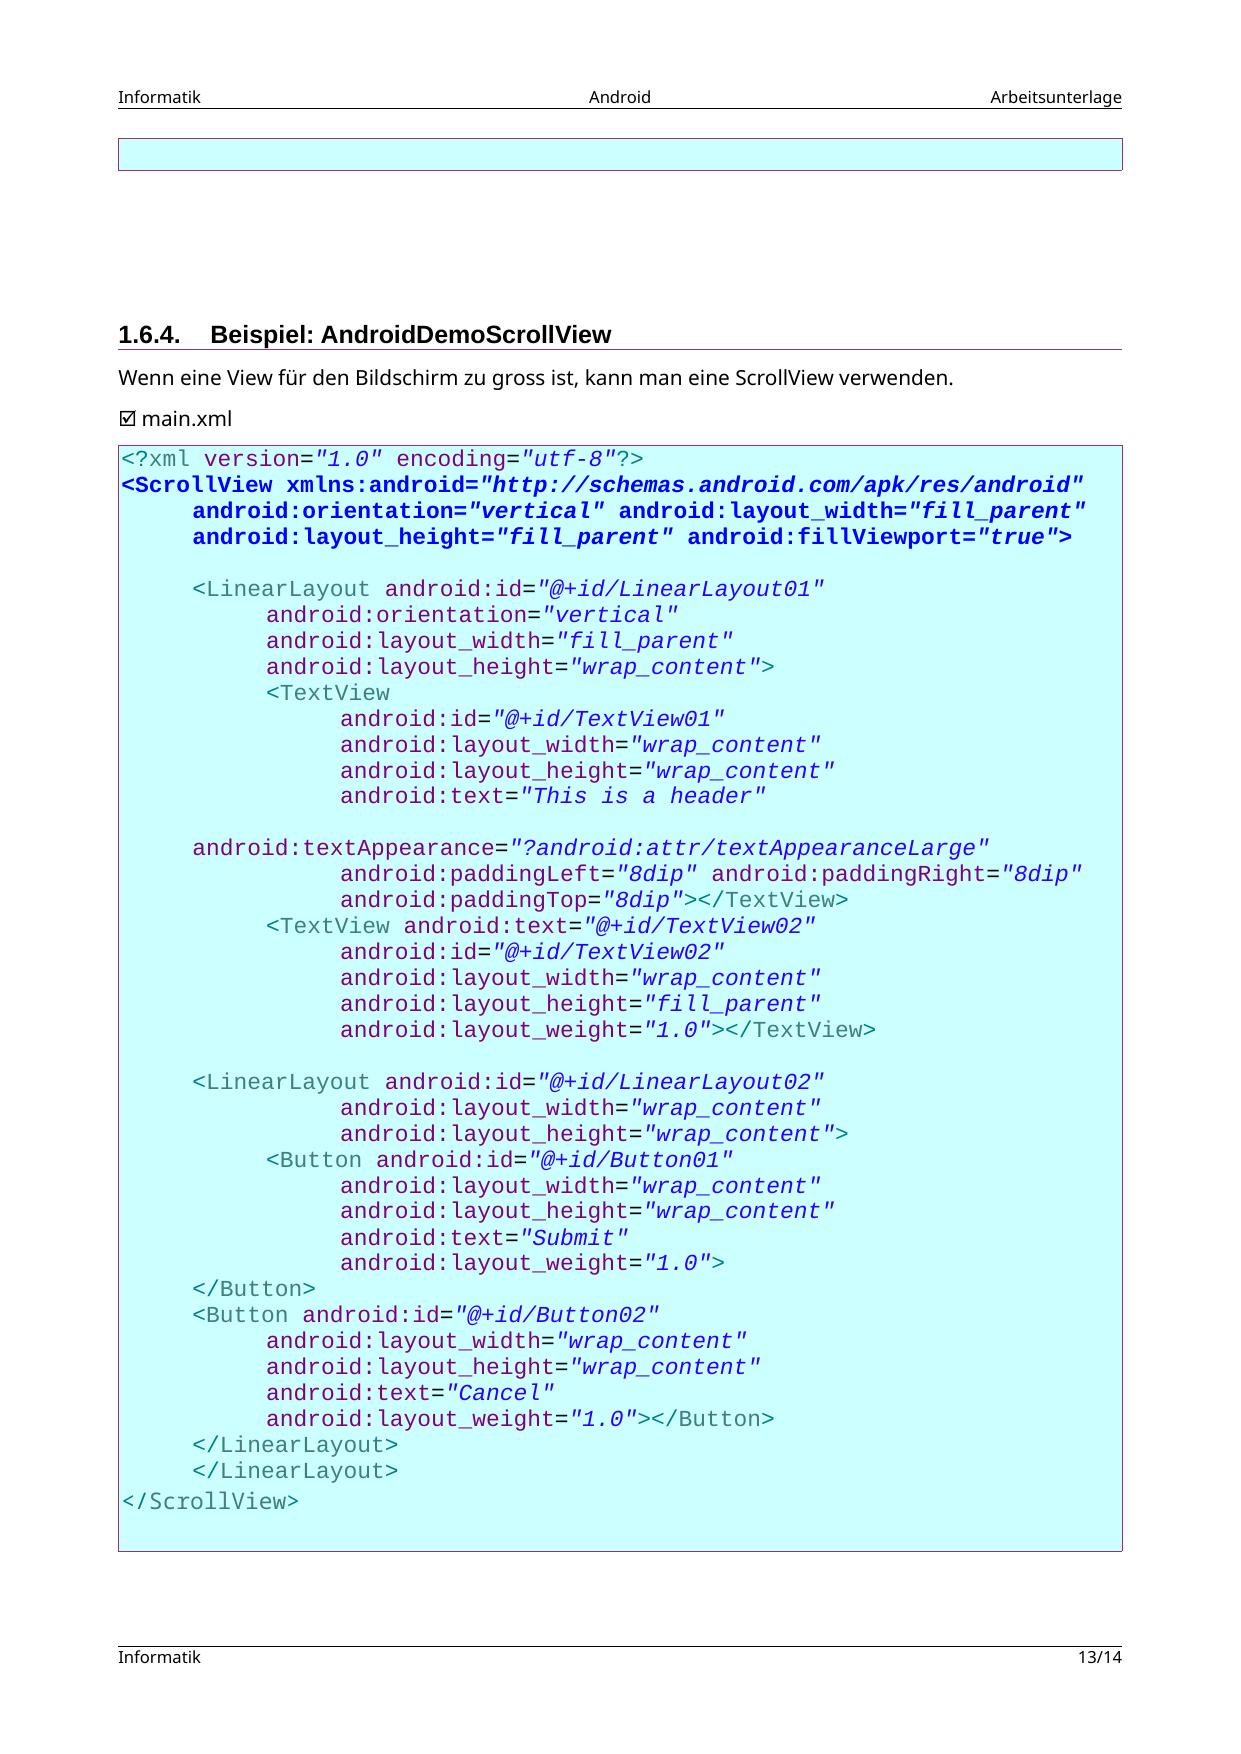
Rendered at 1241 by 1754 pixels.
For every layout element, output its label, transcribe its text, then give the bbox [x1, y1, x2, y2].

text android:layout_height="wrap_content" [119, 1352, 1122, 1378]
text </ScrollView> [119, 1482, 1122, 1513]
text <LinearLayout android:id="@+id/LinearLayout02" [119, 1067, 1122, 1093]
text </LinearLayout> [119, 1456, 1122, 1482]
text android:id="@+id/TextView02" [119, 937, 1122, 963]
text android:layout_weight="1.0"></Button> [119, 1404, 1122, 1430]
text <Button android:id="@+id/Button01" [119, 1145, 1122, 1171]
text android:layout_weight="1.0"></TextView> [119, 1015, 1122, 1041]
text android:layout_height="fill_parent" [119, 989, 1122, 1015]
text <?xml version="1.0" encoding="utf-8"?> [119, 446, 1122, 471]
text android:textAppearance="?android:attr/textAppearanceLarge" [119, 808, 1122, 860]
text android:layout_height="wrap_content"> [119, 1119, 1122, 1145]
text android:layout_height="wrap_content" [119, 756, 1122, 782]
list main.xml [118, 404, 1122, 432]
text android:text="This is a header" [119, 782, 1122, 808]
text android:id="@+id/TextView01" [119, 704, 1122, 730]
text android:paddingTop="8dip"></TextView> [119, 886, 1122, 912]
text <TextView android:text="@+id/TextView02" [119, 912, 1122, 937]
text android:layout_weight="1.0"> [119, 1249, 1122, 1275]
text android:layout_width="wrap_content" [119, 963, 1122, 989]
text android:layout_width="wrap_content" [119, 730, 1122, 756]
text <ScrollView xmlns:android="http://schemas.android.com/apk/res/android" [119, 471, 1122, 497]
subtitle Beispiel: AndroidDemoScrollView [118, 321, 1122, 349]
text android:layout_height="fill_parent" android:fillViewport="true"> [119, 522, 1122, 548]
text <TextView [119, 678, 1122, 704]
text android:layout_width="wrap_content" [119, 1327, 1122, 1352]
text Wenn eine View für den Bildschirm zu gross ist, kann man eine ScrollView verwenden. [118, 363, 1122, 391]
text android:orientation="vertical" android:layout_width="fill_parent" [119, 497, 1122, 522]
text </LinearLayout> [119, 1430, 1122, 1456]
text </Button> [119, 1275, 1122, 1301]
text android:text="Cancel" [119, 1378, 1122, 1404]
text android:text="Submit" [119, 1223, 1122, 1249]
text android:layout_height="wrap_content" [119, 1197, 1122, 1223]
text <Button android:id="@+id/Button02" [119, 1301, 1122, 1327]
text <LinearLayout android:id="@+id/LinearLayout01" [119, 574, 1122, 600]
text android:layout_height="wrap_content"> [119, 652, 1122, 678]
text android:layout_width="wrap_content" [119, 1171, 1122, 1197]
text android:layout_width="wrap_content" [119, 1093, 1122, 1119]
text android:paddingLeft="8dip" android:paddingRight="8dip" [119, 860, 1122, 886]
text android:orientation="vertical" android:layout_width="fill_parent" [119, 600, 1122, 652]
